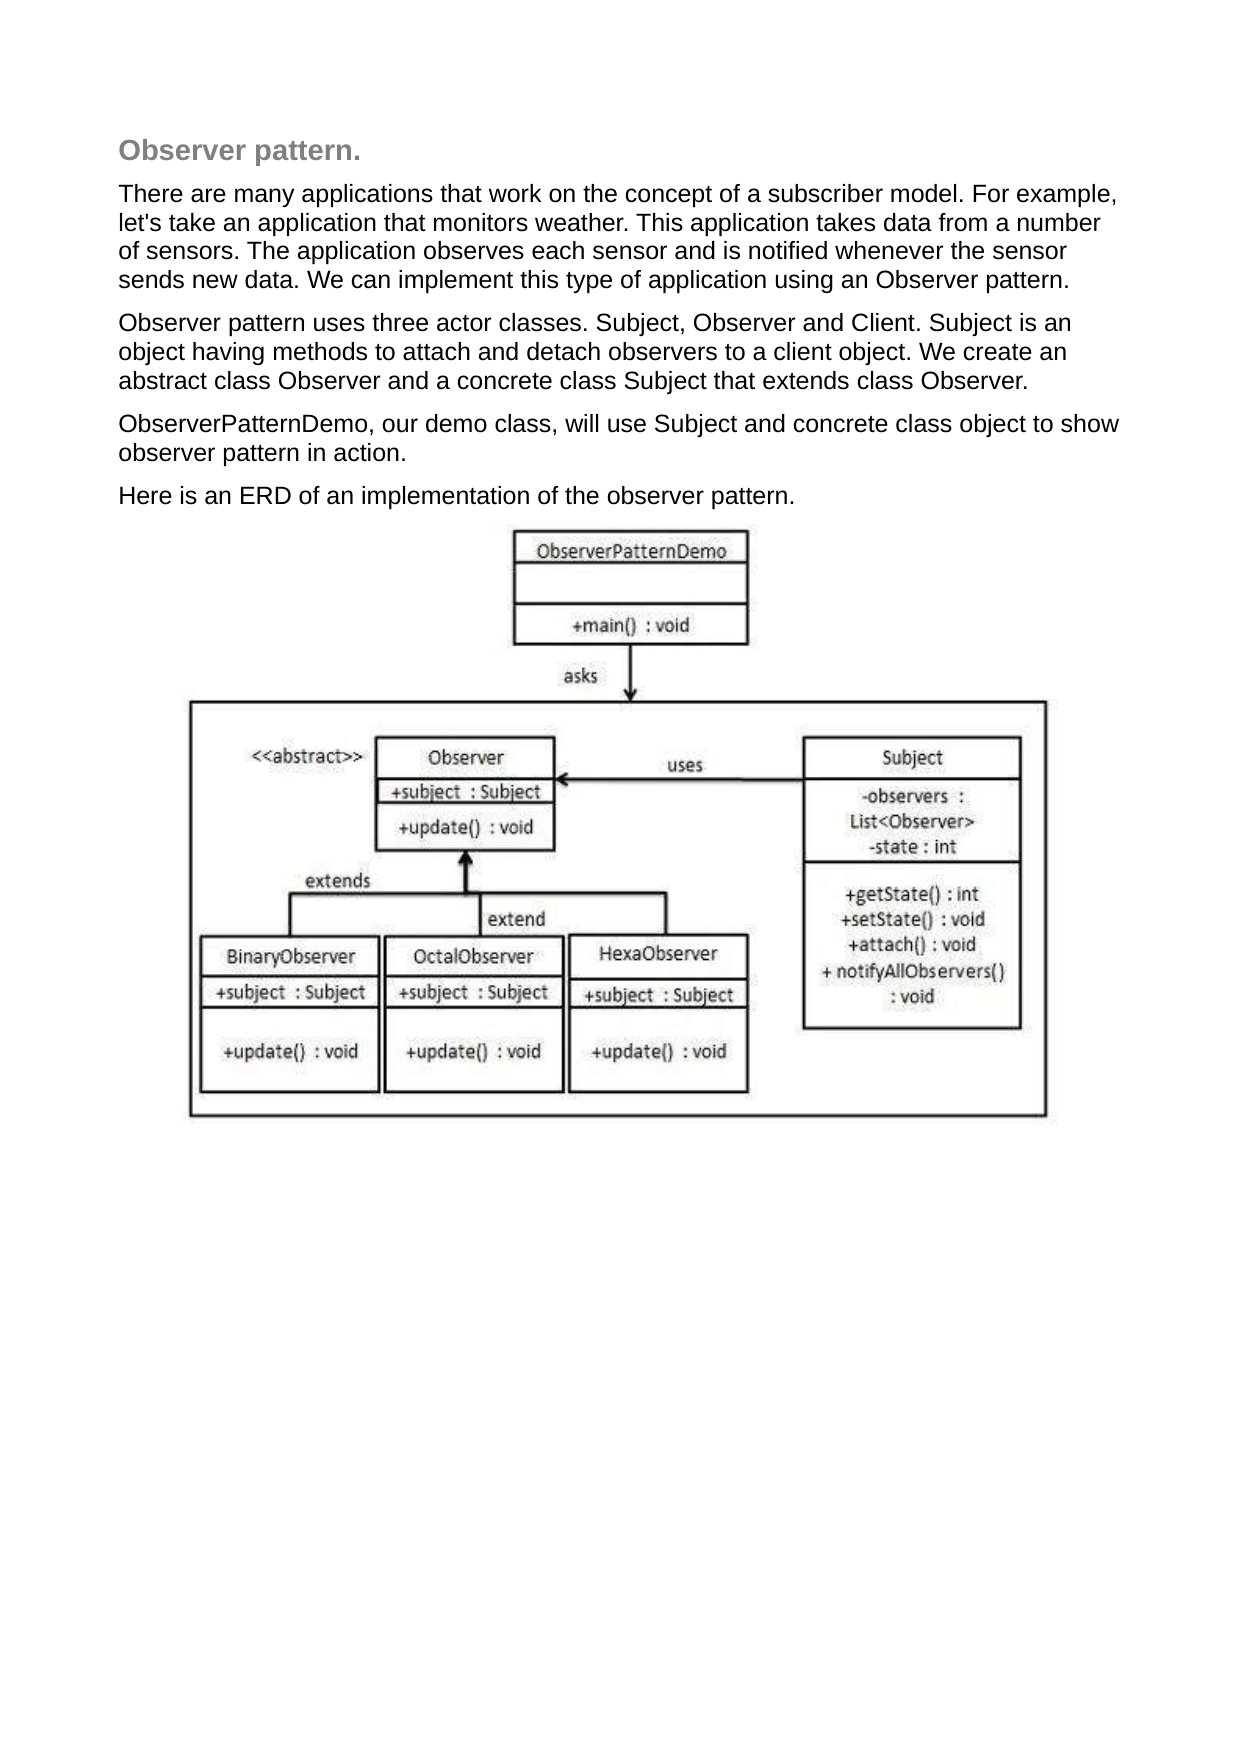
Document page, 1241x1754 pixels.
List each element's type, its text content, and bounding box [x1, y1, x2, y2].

text Observer pattern uses three actor classes. Subject, Observer and Client. Subject is an object having methods to attach and detach observers to a client object. We create an abstract class Observer and a concrete class Subject that extends class Observer. [118, 308, 1122, 394]
text Here is an ERD of an implementation of the observer pattern. [118, 481, 1122, 510]
picture [182, 524, 1058, 1128]
text ObserverPatternDemo, our demo class, will use Subject and concrete class object to show observer pattern in action. [118, 409, 1122, 467]
subtitle Observer pattern. [118, 133, 1122, 166]
text There are many applications that work on the concept of a subscriber model. For example, let's take an application that monitors weather. This application takes data from a number of sensors. The application observes each sensor and is notified whenever the sensor sends new data. We can implement this type of application using an Observer pattern. [118, 179, 1122, 294]
